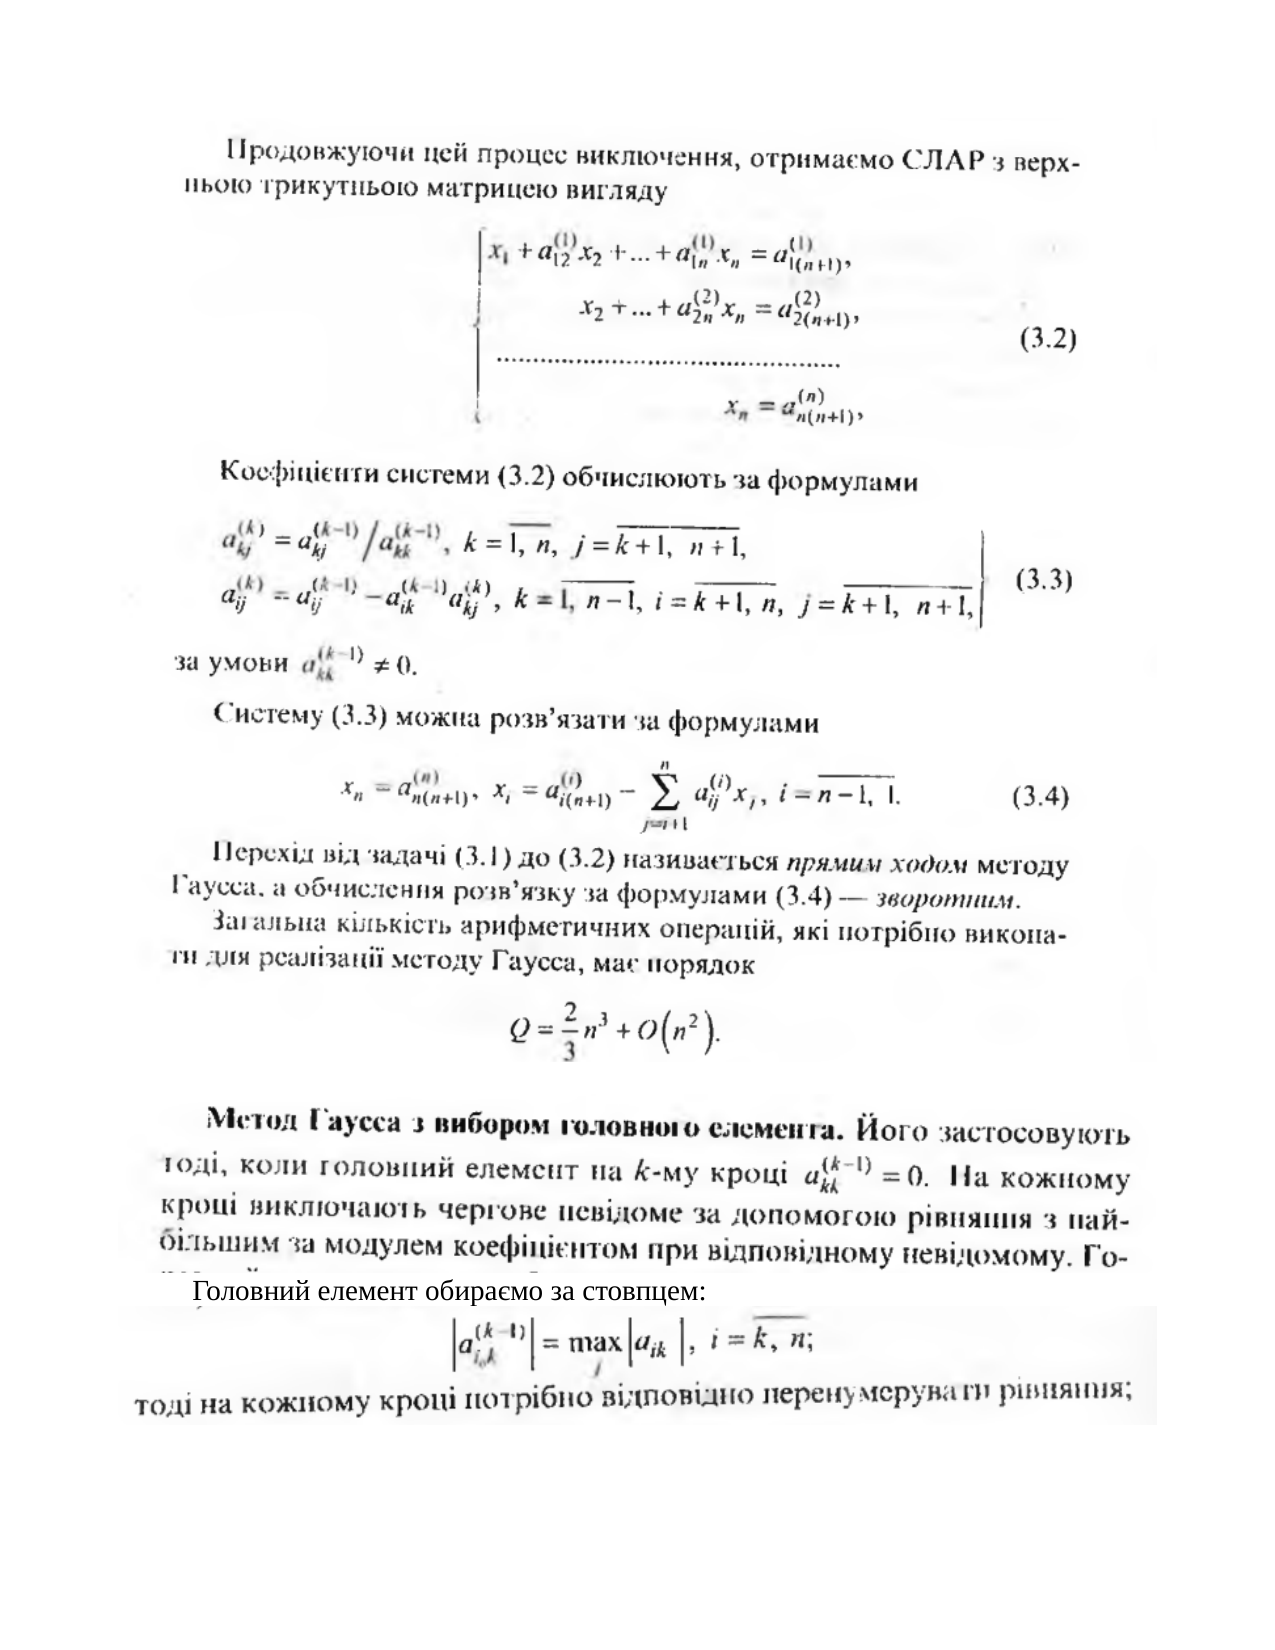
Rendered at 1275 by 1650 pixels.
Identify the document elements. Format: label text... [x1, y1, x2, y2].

picture [118, 118, 1157, 1062]
text Головний елемент обираємо за стовпцем: [118, 1273, 1157, 1306]
picture [118, 1094, 1157, 1273]
picture [118, 1306, 1157, 1425]
